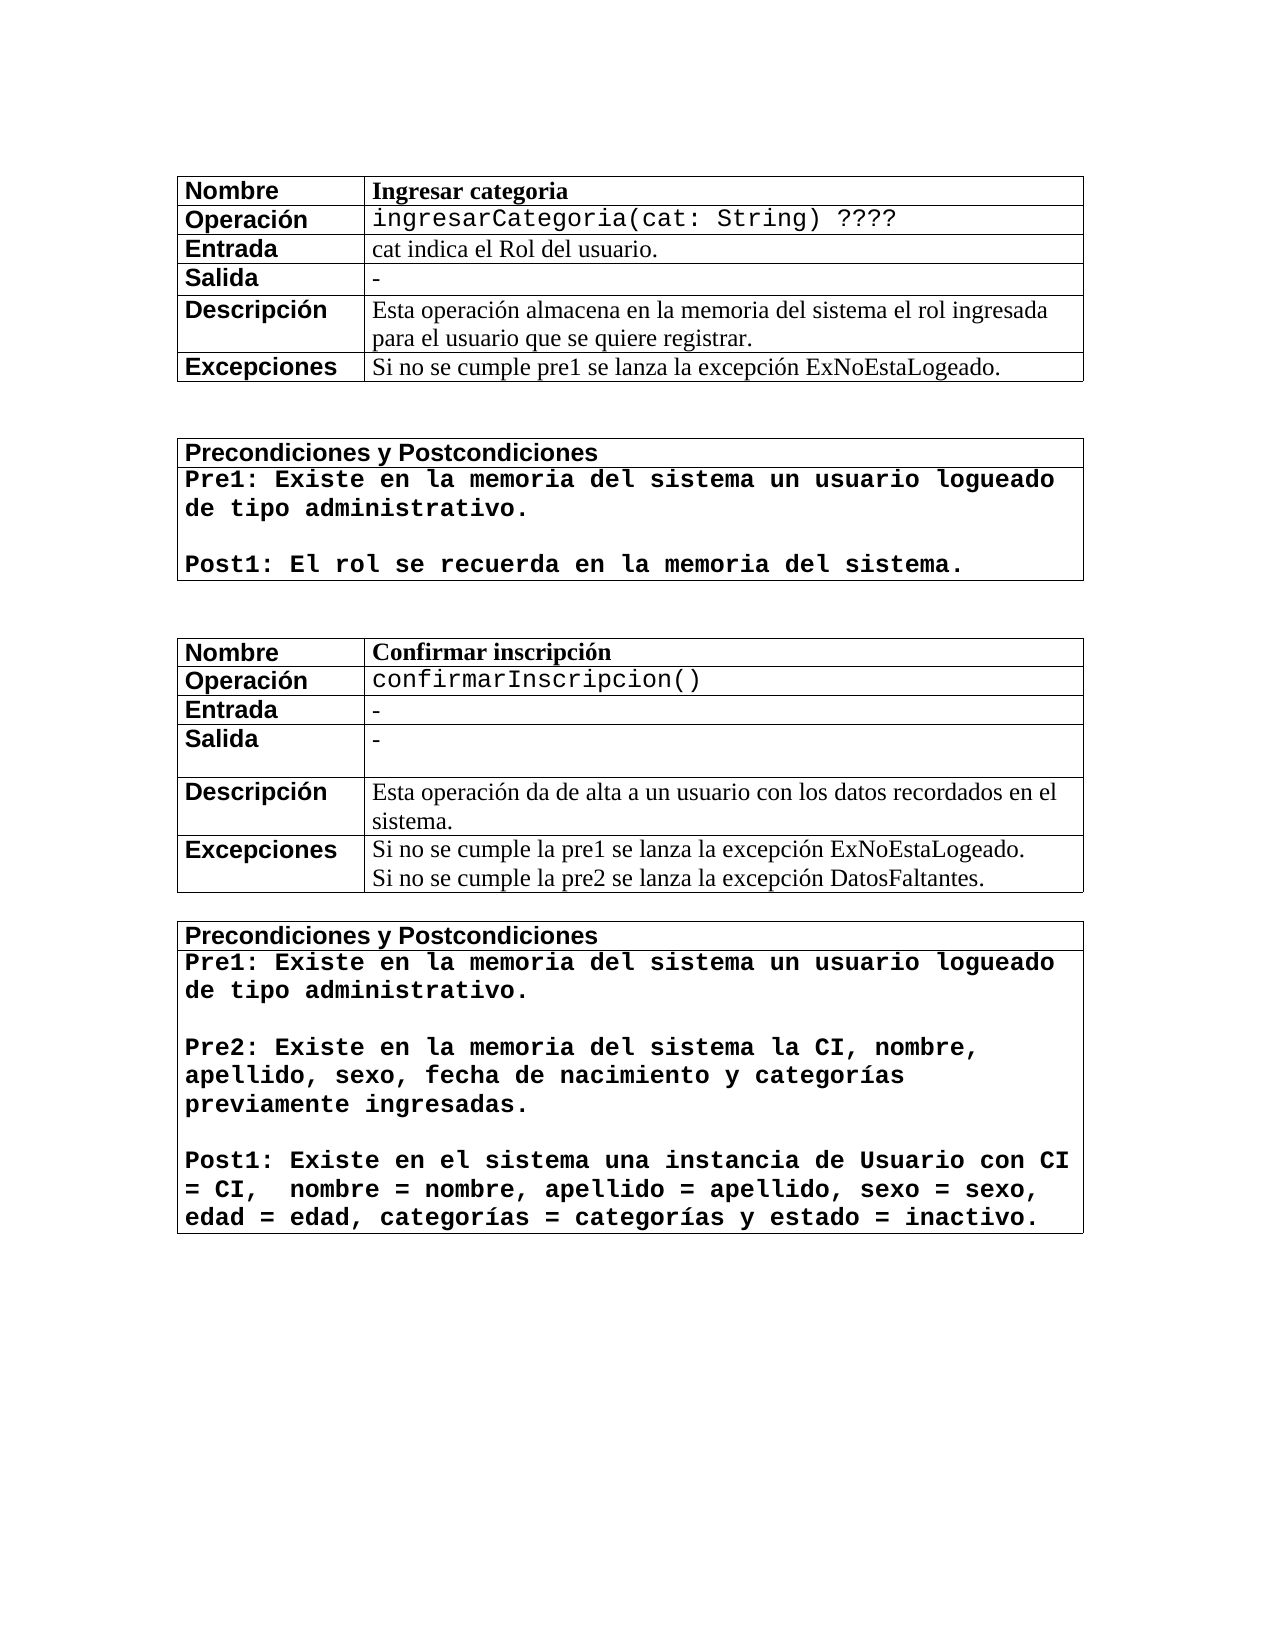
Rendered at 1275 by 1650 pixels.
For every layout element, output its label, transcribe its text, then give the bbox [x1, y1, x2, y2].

table_cell Salida [178, 725, 364, 777]
table_cell Operación [178, 206, 364, 234]
table_cell - [365, 725, 1083, 777]
table_cell Entrada [178, 696, 364, 724]
table_cell Si no se cumple la pre1 se lanza la excepción ExNoEstaLogeado. Si no se cumple la pre2 se lanza la excepción DatosFaltantes. [365, 836, 1083, 892]
table_header Ingresar categoria [365, 177, 1083, 205]
table_cell Pre1: Existe en la memoria del sistema un usuario logueado de tipo administrativo. Post1: El rol se recuerda en la memoria del sistema. [178, 468, 1083, 580]
table_cell cat indica el Rol del usuario. [365, 235, 1083, 263]
table_header Nombre [178, 177, 364, 205]
table_cell Esta operación almacena en la memoria del sistema el rol ingresada para el usuario que se quiere registrar. [365, 296, 1083, 352]
table_header Precondiciones y Postcondiciones [178, 922, 1083, 949]
table_cell Entrada [178, 235, 364, 263]
table_cell Descripción [178, 296, 364, 352]
table_header Precondiciones y Postcondiciones [178, 439, 1083, 467]
table_cell Si no se cumple pre1 se lanza la excepción ExNoEstaLogeado. [365, 353, 1083, 381]
table_cell confirmarInscripcion() [365, 667, 1083, 695]
table_cell Excepciones [178, 353, 364, 381]
table_cell - [365, 696, 1083, 724]
table_cell - [365, 264, 1083, 295]
table_cell Excepciones [178, 836, 364, 892]
table_cell Esta operación da de alta a un usuario con los datos recordados en el sistema. [365, 778, 1083, 834]
table_header Nombre [178, 639, 364, 666]
table_cell Salida [178, 264, 364, 295]
table_cell Pre1: Existe en la memoria del sistema un usuario logueado de tipo administrativo. Pre2: Existe en la memoria del sistema la CI, nombre, apellido, sexo, fecha de nacimiento y categorías previamente ingresadas. Post1: Existe en el sistema una instancia de Usuario con CI = CI, nombre = nombre, apellido = apellido, sexo = sexo, edad = edad, categorías = categorías y estado = inactivo. [178, 951, 1083, 1233]
table_cell Operación [178, 667, 364, 695]
table_header Confirmar inscripción [365, 639, 1083, 666]
table_cell ingresarCategoria(cat: String) ???? [365, 206, 1083, 234]
table_cell Descripción [178, 778, 364, 834]
